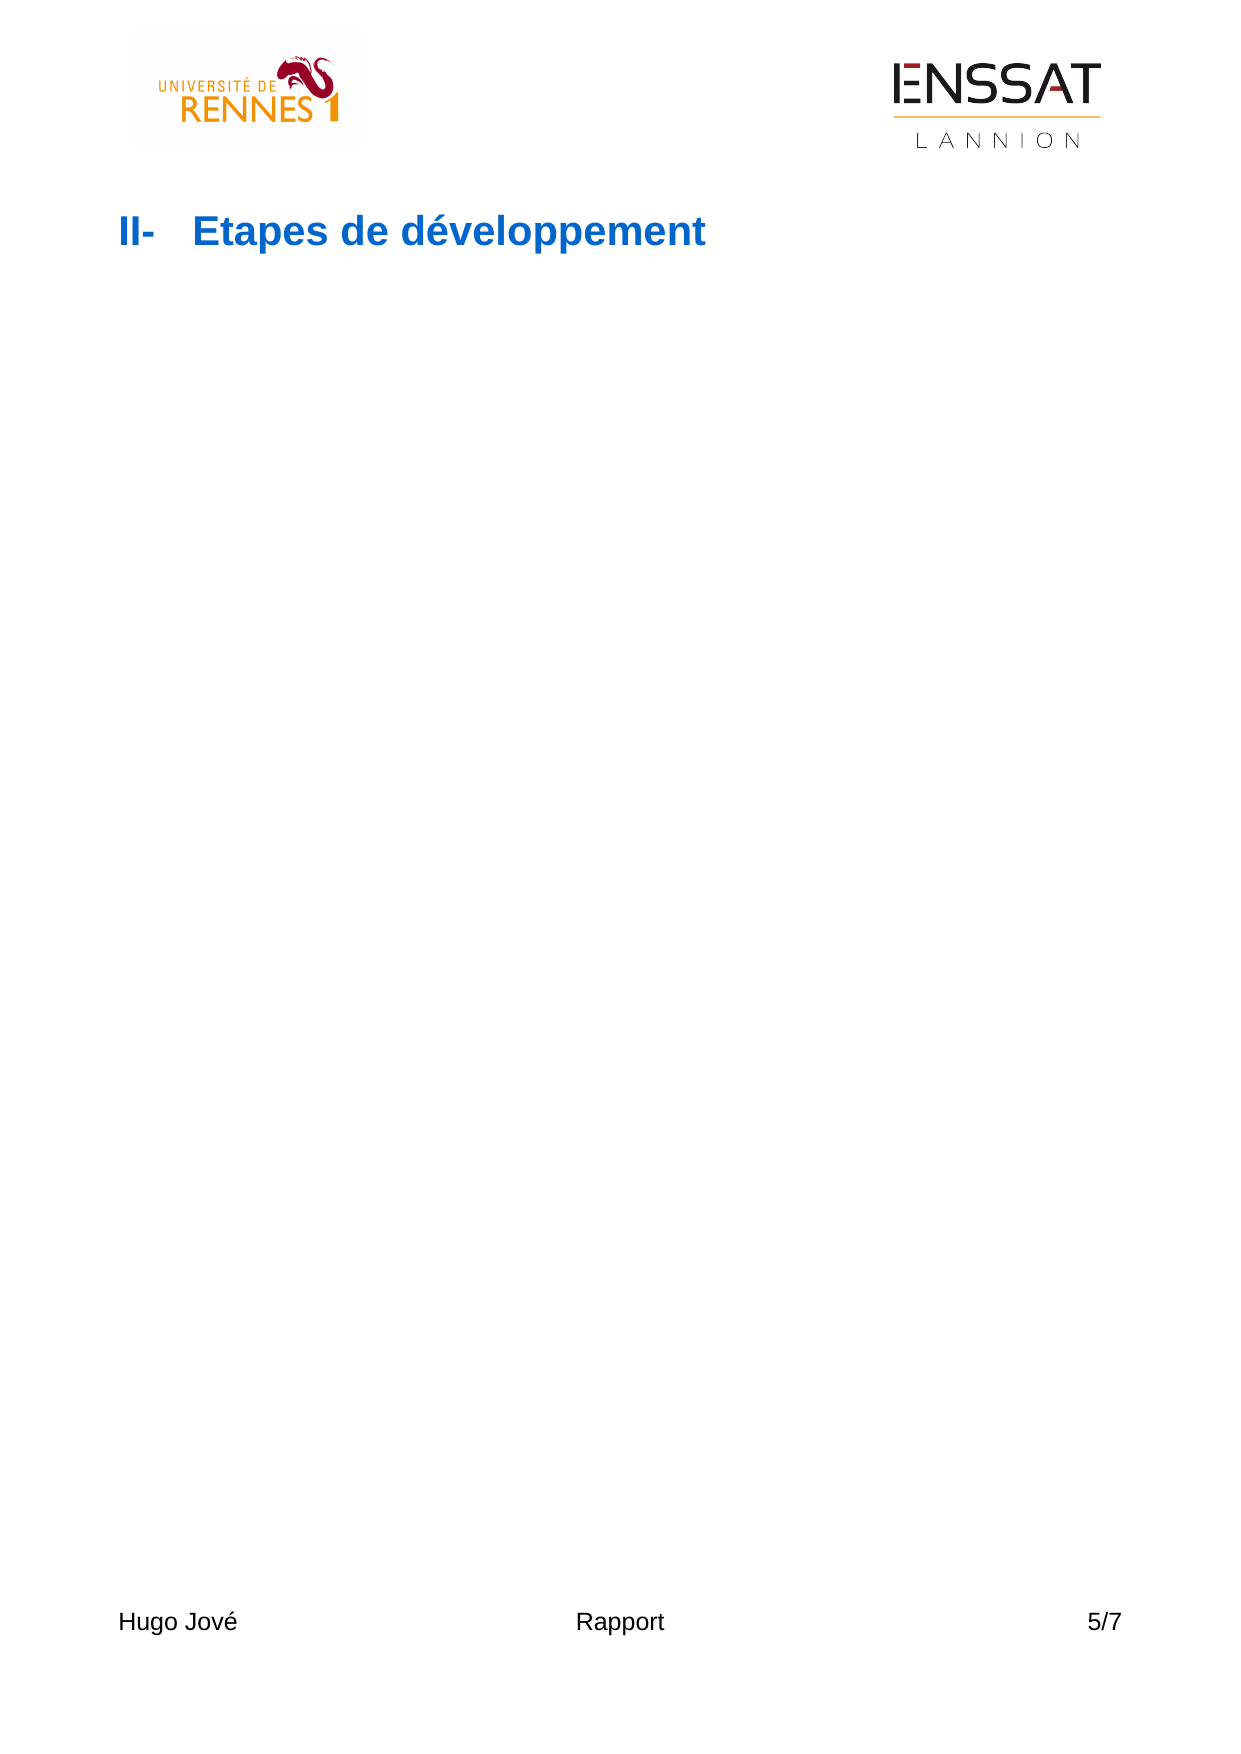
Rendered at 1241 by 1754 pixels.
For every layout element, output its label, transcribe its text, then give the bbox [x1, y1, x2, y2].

picture [894, 63, 1101, 148]
picture [133, 29, 363, 148]
subtitle Etapes de développement [118, 206, 1122, 254]
